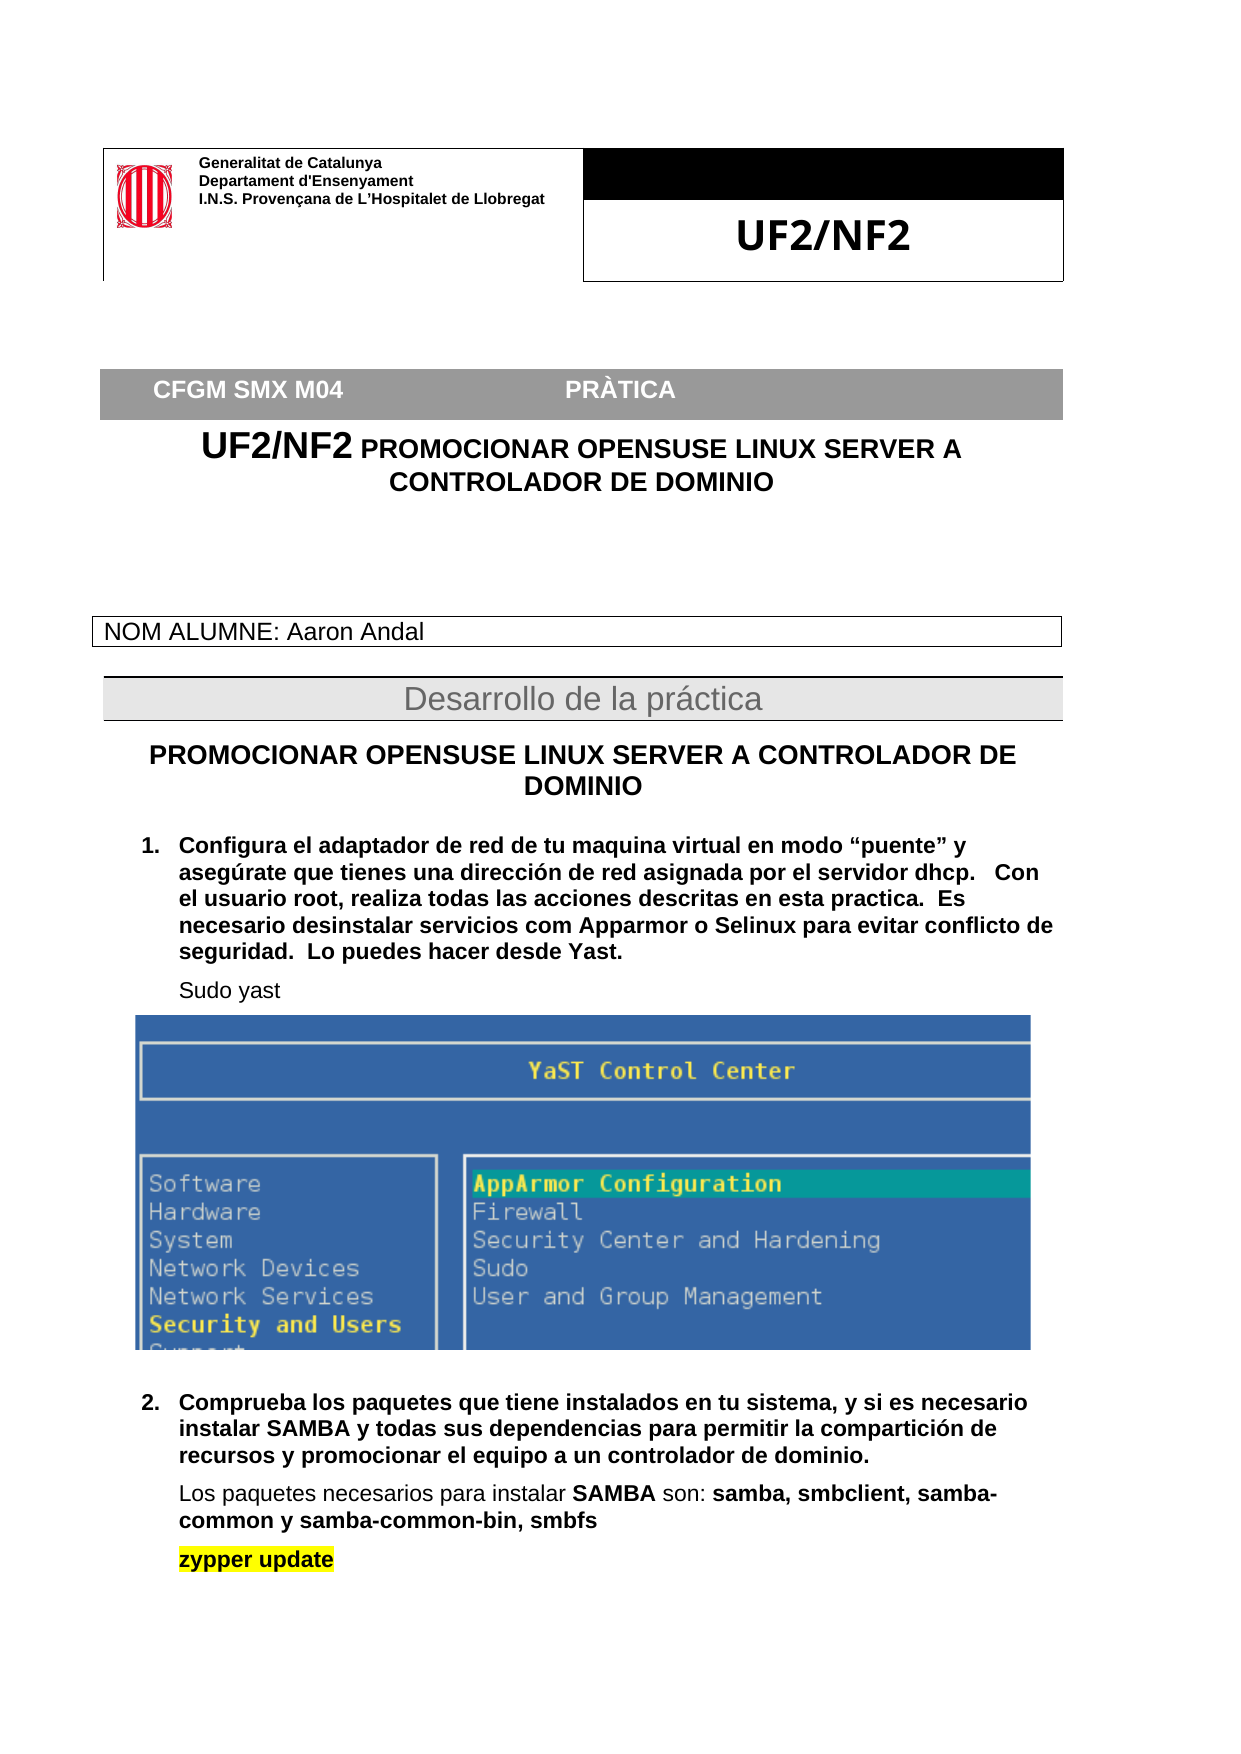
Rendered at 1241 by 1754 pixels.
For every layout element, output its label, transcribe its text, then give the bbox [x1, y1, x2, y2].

table_header PRÀTICA [396, 369, 846, 420]
list Sudo yast [141, 977, 1063, 1003]
table_cell [100, 500, 1063, 584]
table_cell UF2/NF2 PROMOCIONAR OPENSUSE LINUX SERVER A CONTROLADOR DE DOMINIO [100, 420, 1063, 500]
table_header CFGM SMX M04 [100, 369, 396, 420]
picture [135, 1015, 1031, 1350]
title PROMOCIONAR OPENSUSE LINUX SERVER A CONTROLADOR DE DOMINIO [103, 739, 1063, 801]
list zypper update [141, 1546, 1063, 1572]
list Los paquetes necesarios para instalar SAMBA son: samba, smbclient, samba-common y samba-common-bin, smbfs [141, 1480, 1063, 1533]
table_header [846, 369, 1063, 420]
table_header NOM ALUMNE: Aaron Andal [93, 617, 1061, 646]
list Configura el adaptador de red de tu maquina virtual en modo “puente” y asegúrate que tienes una dirección de red asignada por el servidor dhcp. Con el usuario root, realiza todas las acciones descritas en esta practica. Es necesario desinstalar servicios com Apparmor o Selinux para evitar conflicto de seguridad. Lo puedes hacer desde Yast. [141, 832, 1063, 964]
text Desarrollo de la práctica [103, 677, 1063, 721]
list Comprueba los paquetes que tiene instalados en tu sistema, y si es necesario instalar SAMBA y todas sus dependencias para permitir la compartición de recursos y promocionar el equipo a un controlador de dominio. [141, 1389, 1063, 1468]
